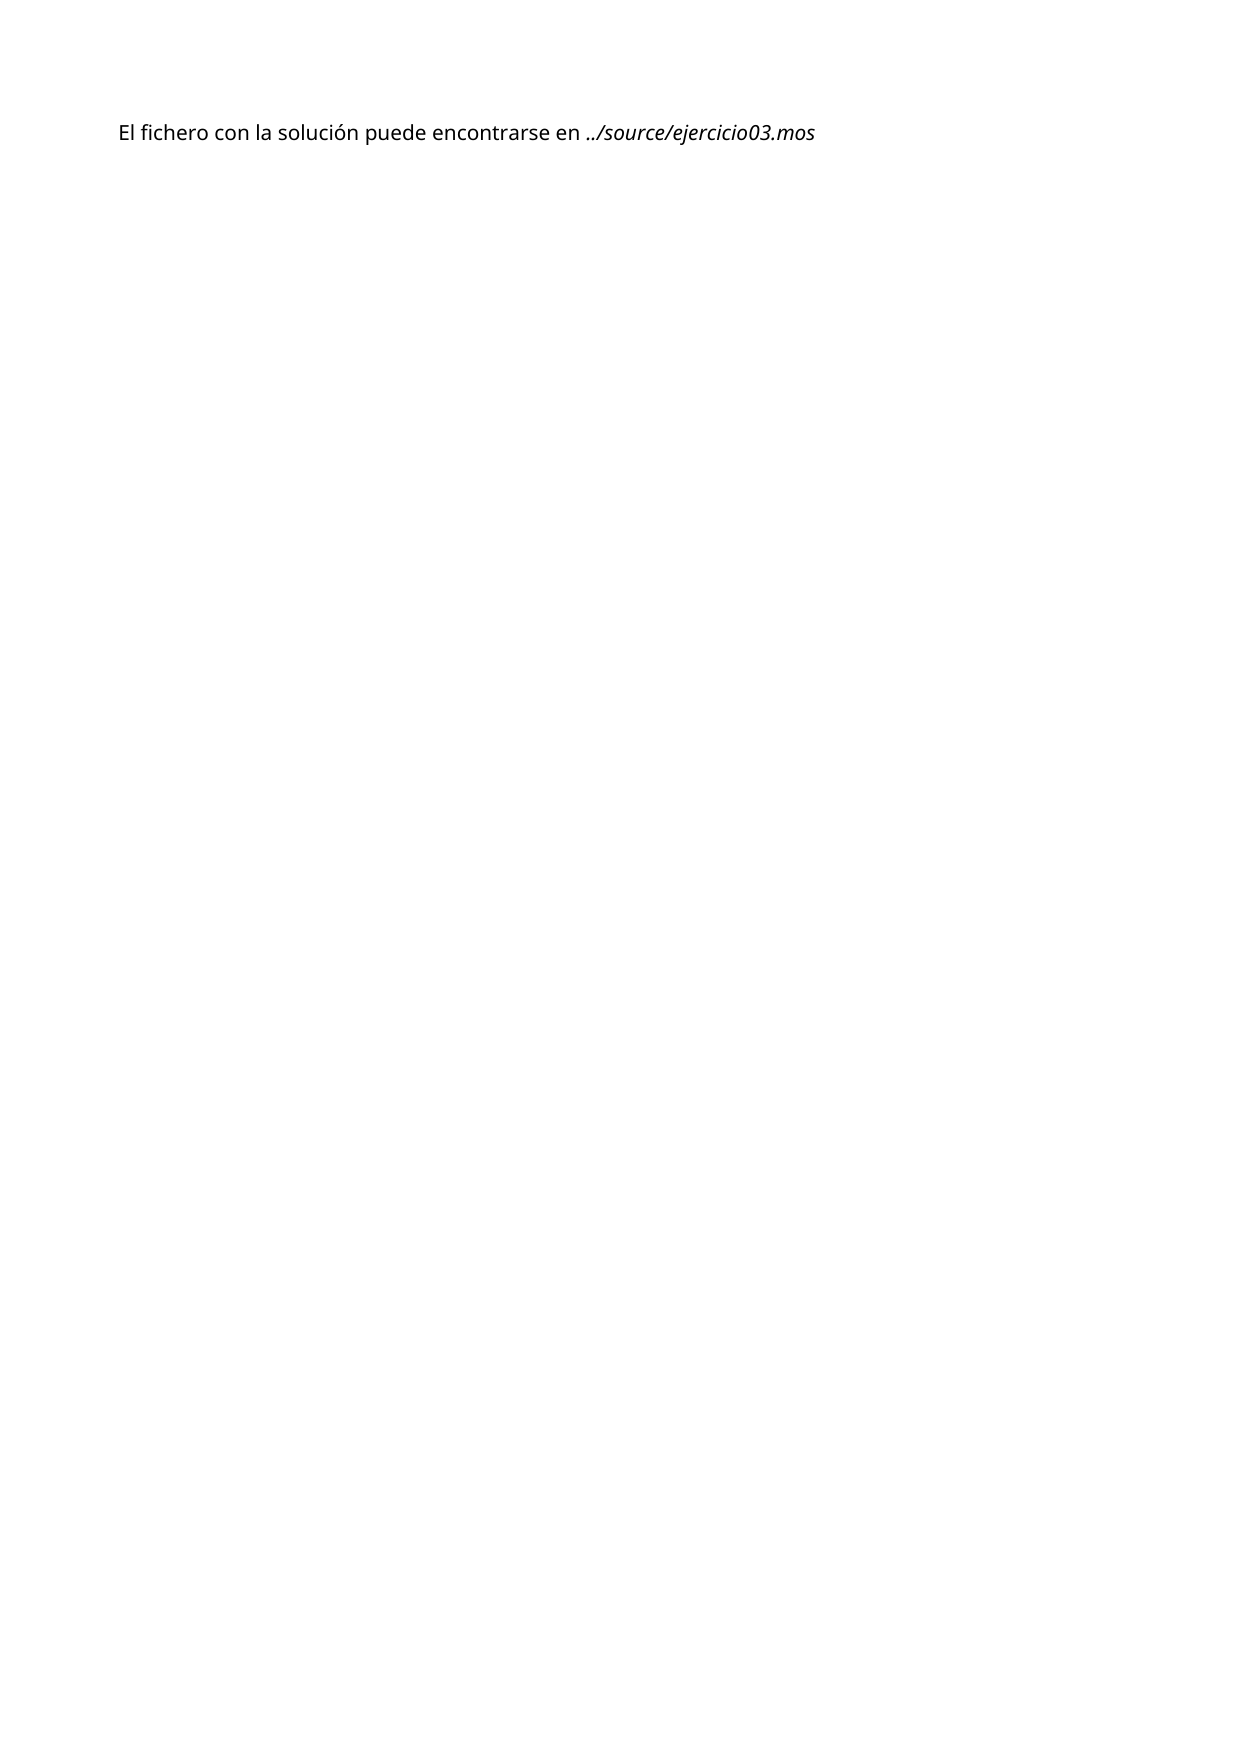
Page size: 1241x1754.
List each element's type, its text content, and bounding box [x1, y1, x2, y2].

text El fichero con la solución puede encontrarse en ../source/ejercicio03.mos [118, 118, 1122, 147]
